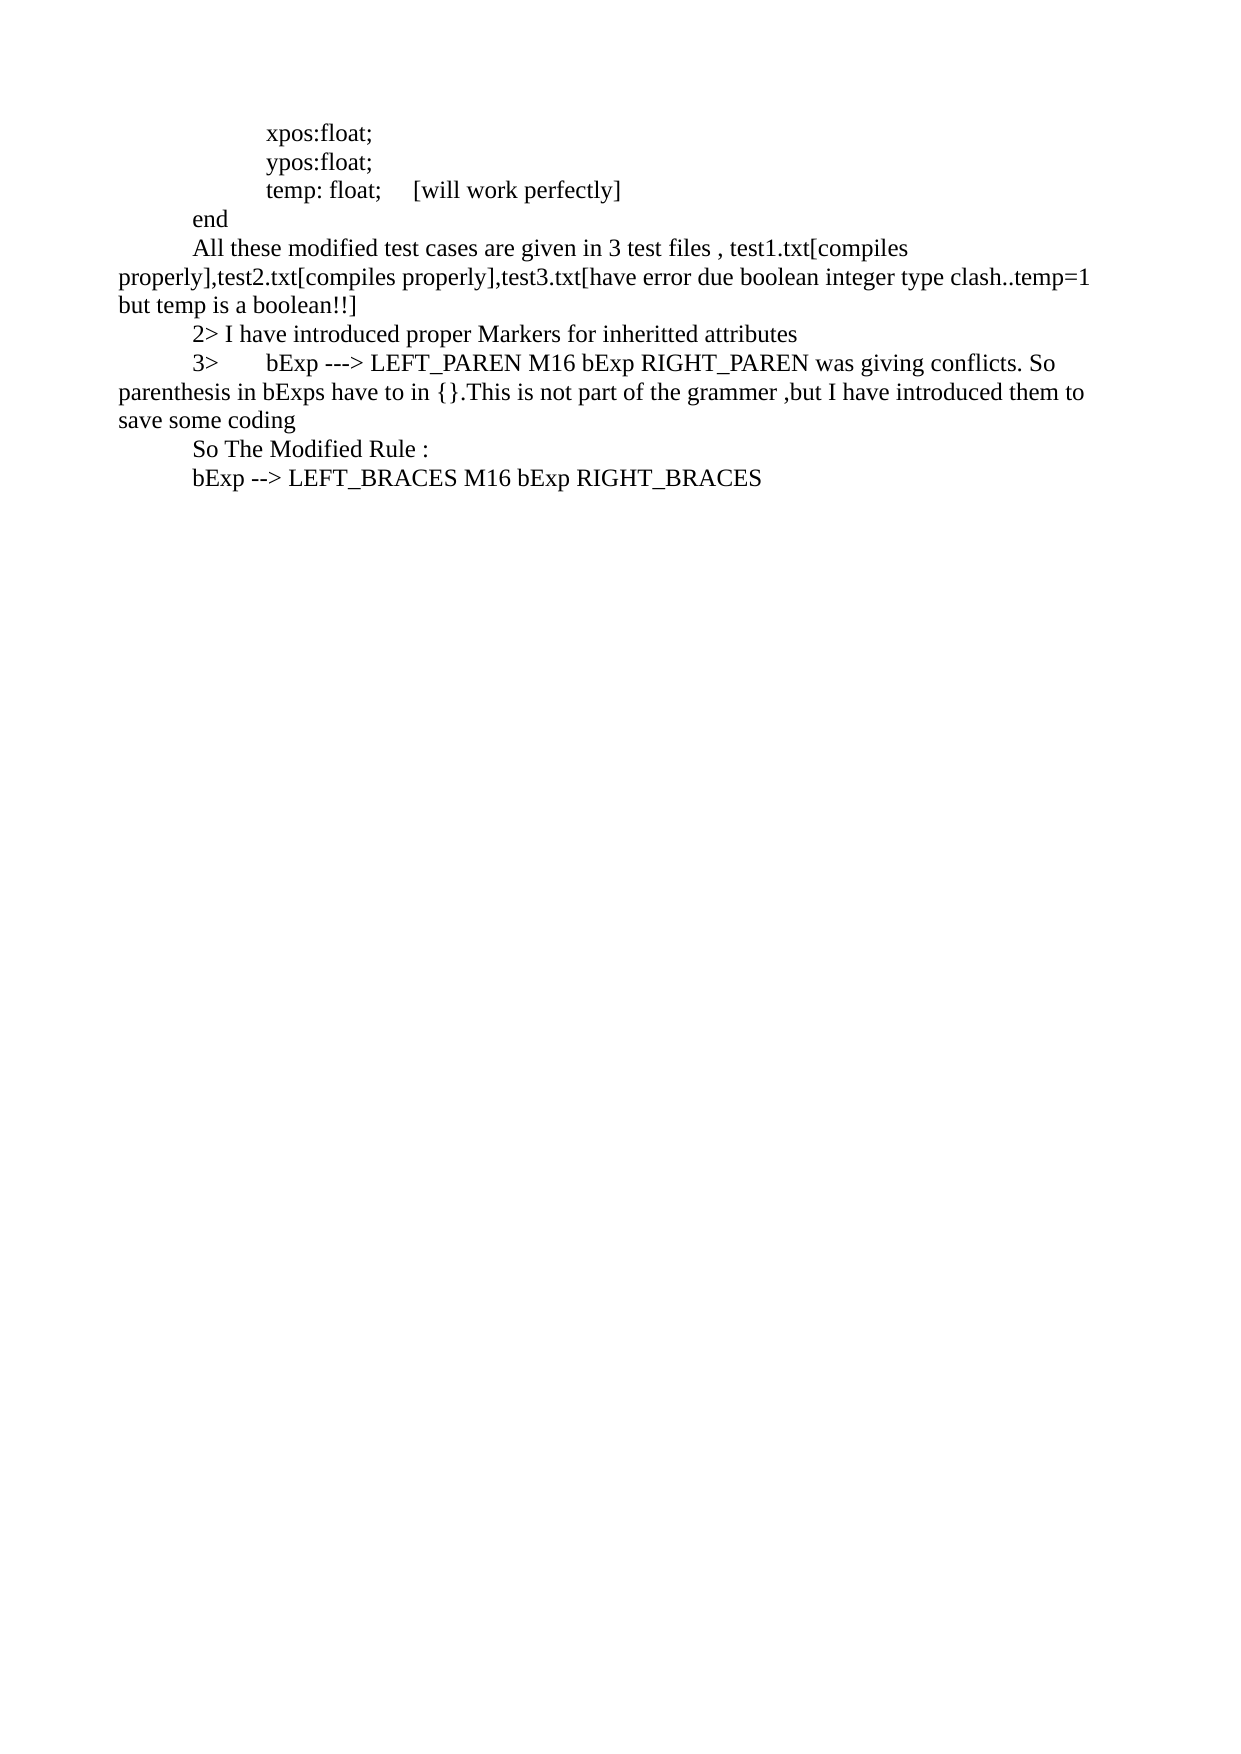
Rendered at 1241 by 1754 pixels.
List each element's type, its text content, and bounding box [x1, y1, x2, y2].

text 2> I have introduced proper Markers for inheritted attributes [118, 319, 1122, 348]
text temp: float; [will work perfectly] [118, 176, 1122, 204]
text ypos:float; [118, 147, 1122, 176]
text So The Modified Rule : [118, 434, 1122, 463]
text end [118, 204, 1122, 233]
text xpos:float; [118, 118, 1122, 147]
text bExp --> LEFT_BRACES M16 bExp RIGHT_BRACES [118, 463, 1122, 492]
text 3> bExp ---> LEFT_PAREN M16 bExp RIGHT_PAREN was giving conflicts. So parenthesis in bExps have to in {}.This is not part of the grammer ,but I have introduced them to save some coding [118, 348, 1122, 434]
text All these modified test cases are given in 3 test files , test1.txt[compiles properly],test2.txt[compiles properly],test3.txt[have error due boolean integer type clash..temp=1 but temp is a boolean!!] [118, 233, 1122, 319]
